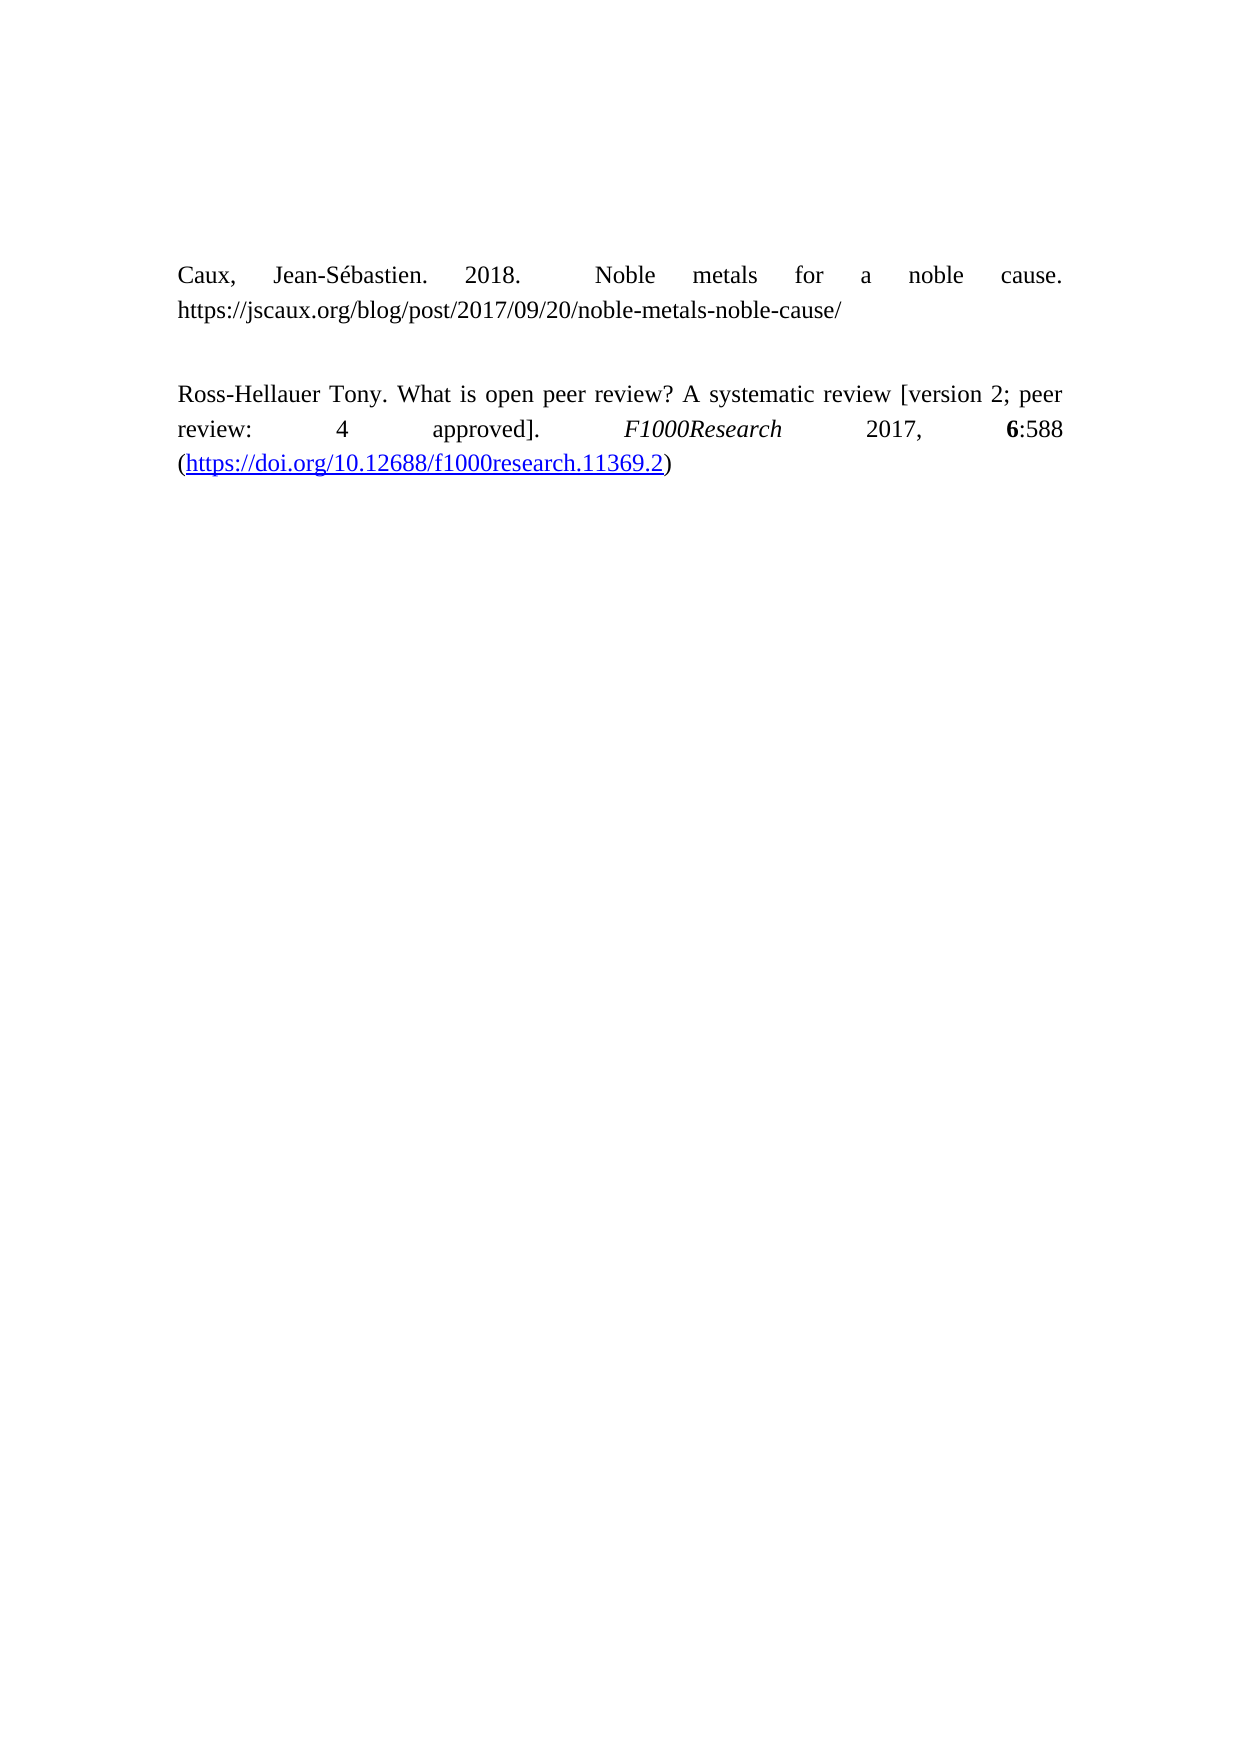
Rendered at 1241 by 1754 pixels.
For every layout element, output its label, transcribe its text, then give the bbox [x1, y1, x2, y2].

text Caux, Jean-Sébastien. 2018. Noble metals for a noble cause. https://jscaux.org/blog/post/2017/09/20/noble-metals-noble-cause/ [177, 260, 1063, 324]
text Ross-Hellauer Tony. What is open peer review? A systematic review [version 2; peer review: 4 approved]. F1000Research 2017, 6:588 (https://doi.org/10.12688/f1000research.11369.2) [177, 379, 1063, 477]
